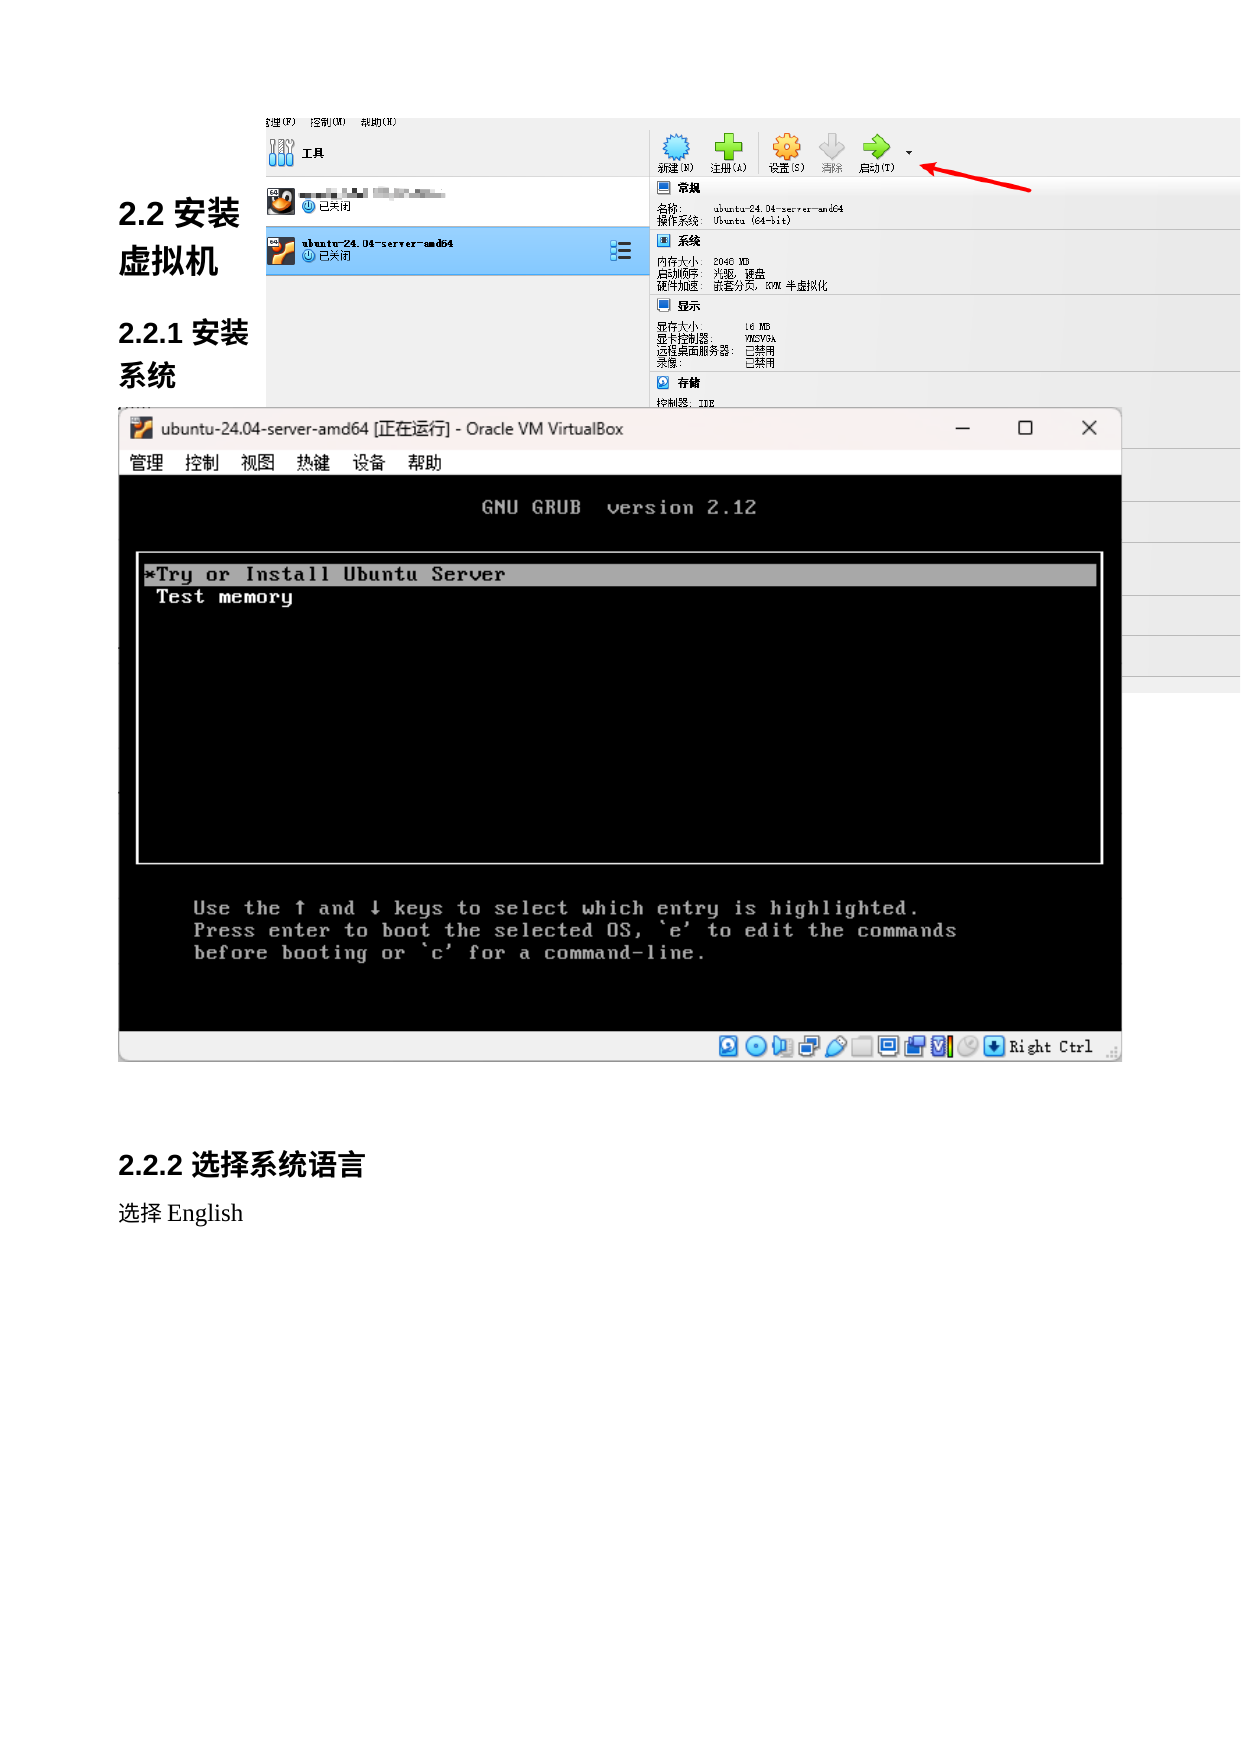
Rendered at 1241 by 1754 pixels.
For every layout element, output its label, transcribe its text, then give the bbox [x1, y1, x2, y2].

subtitle 2.2.2 选择系统语言 [118, 1141, 1122, 1183]
text 选择 English [118, 1196, 1122, 1227]
subtitle 2.2 安装虚拟机 [118, 187, 266, 283]
subtitle 2.2.1 安装系统 [118, 310, 266, 395]
picture [118, 118, 1241, 1062]
